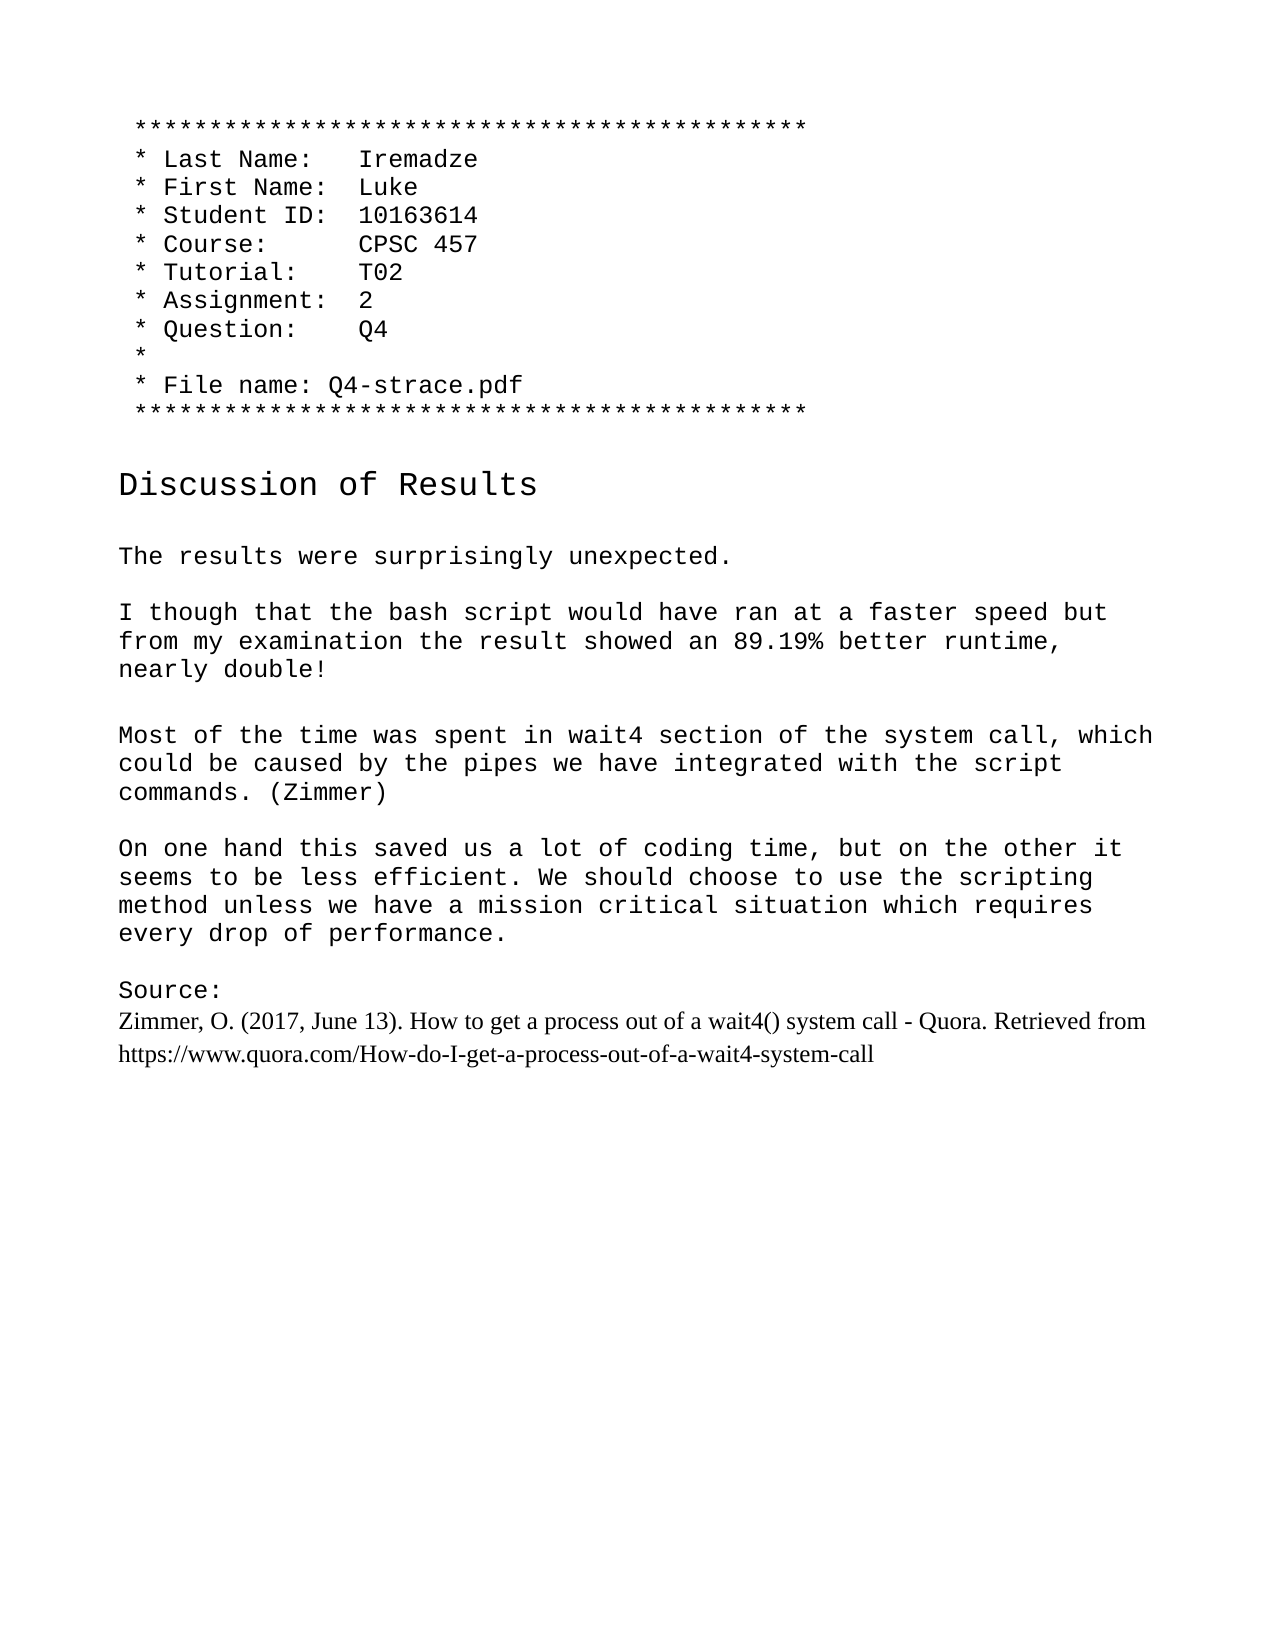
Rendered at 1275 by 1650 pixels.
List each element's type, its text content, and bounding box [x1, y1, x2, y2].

text ********************************************* [118, 401, 1157, 430]
text Discussion of Results [118, 468, 1157, 505]
text The results were surprisingly unexpected. [118, 543, 1157, 572]
text * Course: CPSC 457 [118, 231, 1157, 260]
text * [118, 345, 1157, 373]
text ********************************************* [118, 118, 1157, 146]
text * Tutorial: T02 [118, 260, 1157, 288]
text I though that the bash script would have ran at a faster speed but from my examination the result showed an 89.19% better runtime, nearly double! [118, 600, 1157, 685]
text Zimmer, O. (2017, June 13). How to get a process out of a wait4() system call - Quora. Retrieved from https://www.quora.com/How-do-I-get-a-process-out-of-a-wait4-system-call [118, 1006, 1157, 1068]
text Source: [118, 978, 1157, 1006]
text On one hand this saved us a lot of coding time, but on the other it seems to be less efficient. We should choose to use the scripting method unless we have a mission critical situation which requires every drop of performance. [118, 836, 1157, 949]
text * Assignment: 2 [118, 288, 1157, 316]
text * Student ID: 10163614 [118, 203, 1157, 231]
text * First Name: Luke [118, 175, 1157, 203]
text * Question: Q4 [118, 316, 1157, 345]
text * Last Name: Iremadze [118, 146, 1157, 175]
text Most of the time was spent in wait4 section of the system call, which could be caused by the pipes we have integrated with the script commands. (Zimmer) [118, 723, 1157, 808]
text * File name: Q4-strace.pdf [118, 373, 1157, 401]
